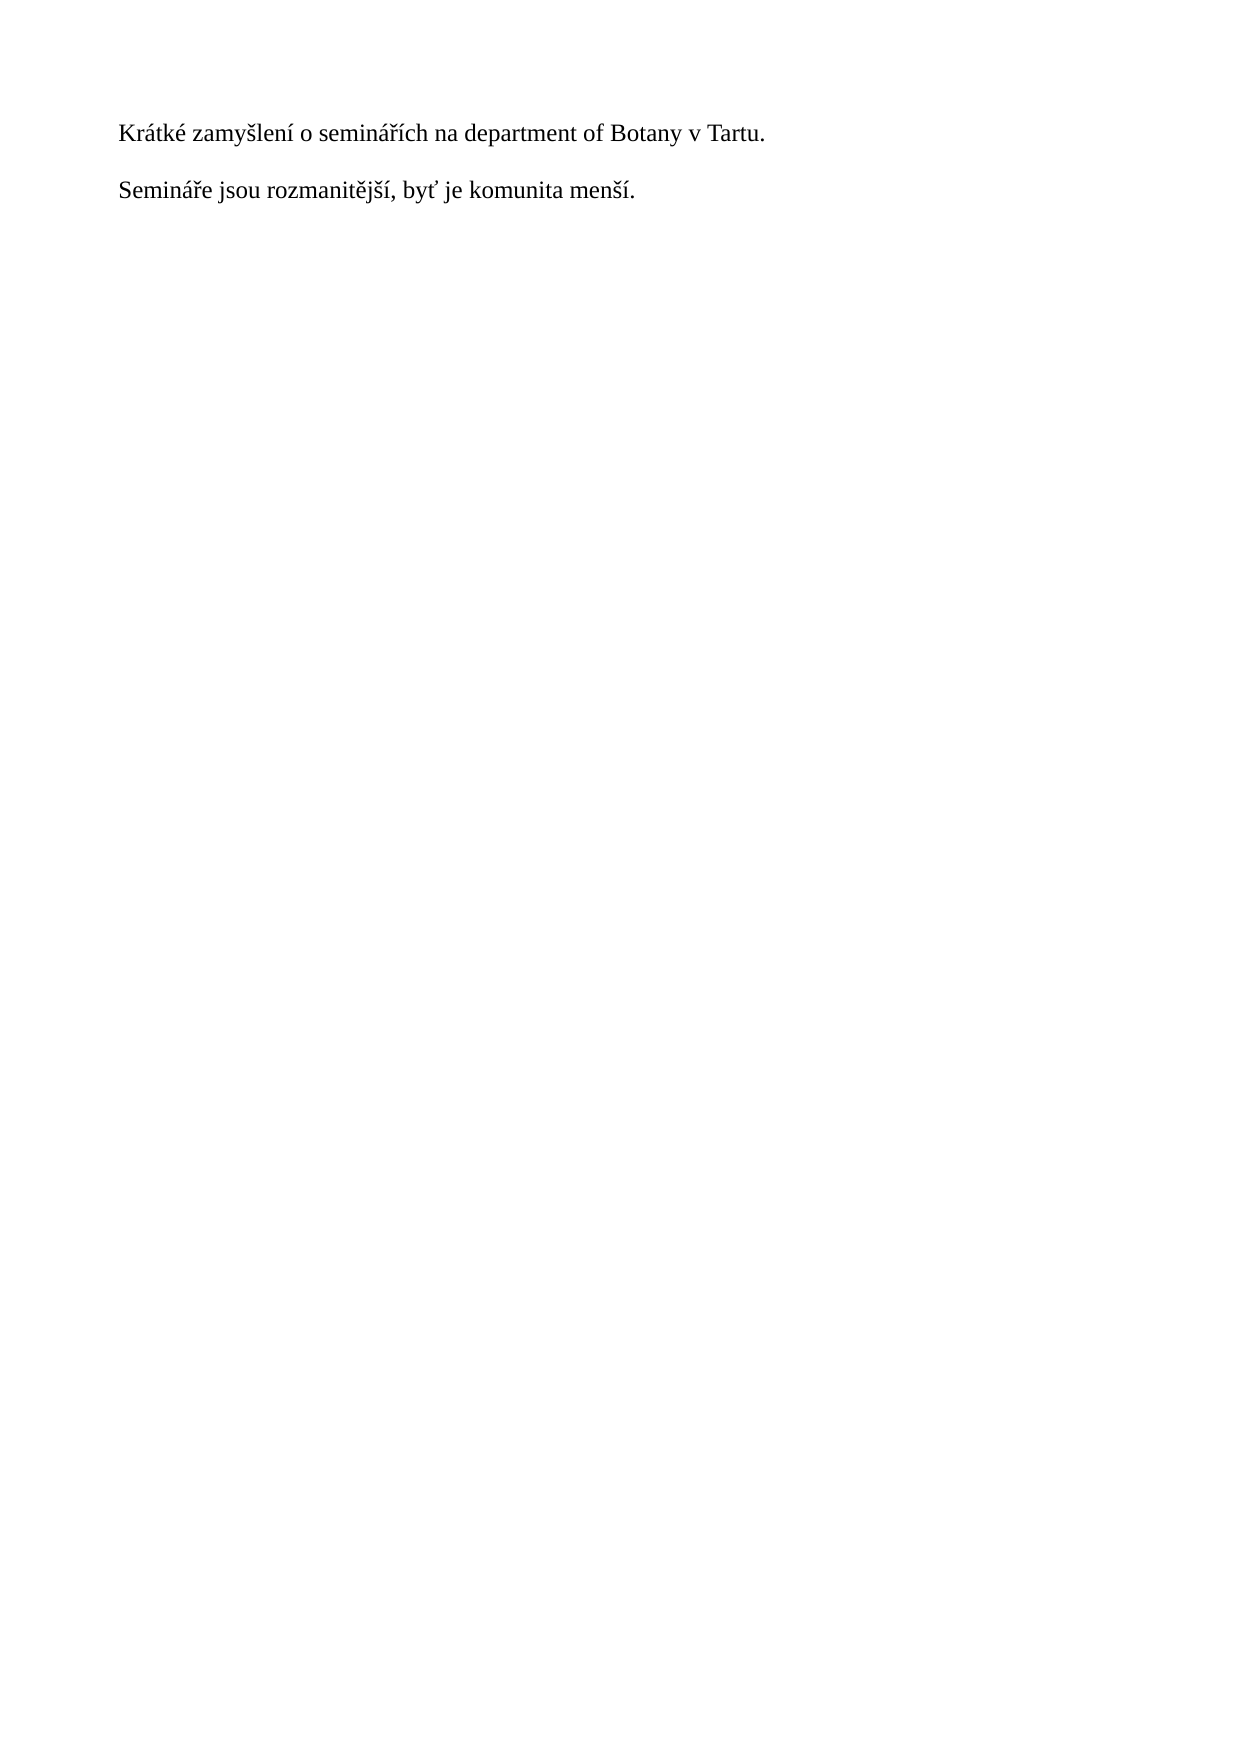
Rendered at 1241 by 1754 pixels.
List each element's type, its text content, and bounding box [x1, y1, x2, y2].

text Semináře jsou rozmanitější, byť je komunita menší. [118, 176, 1122, 204]
text Krátké zamyšlení o seminářích na department of Botany v Tartu. [118, 118, 1122, 147]
